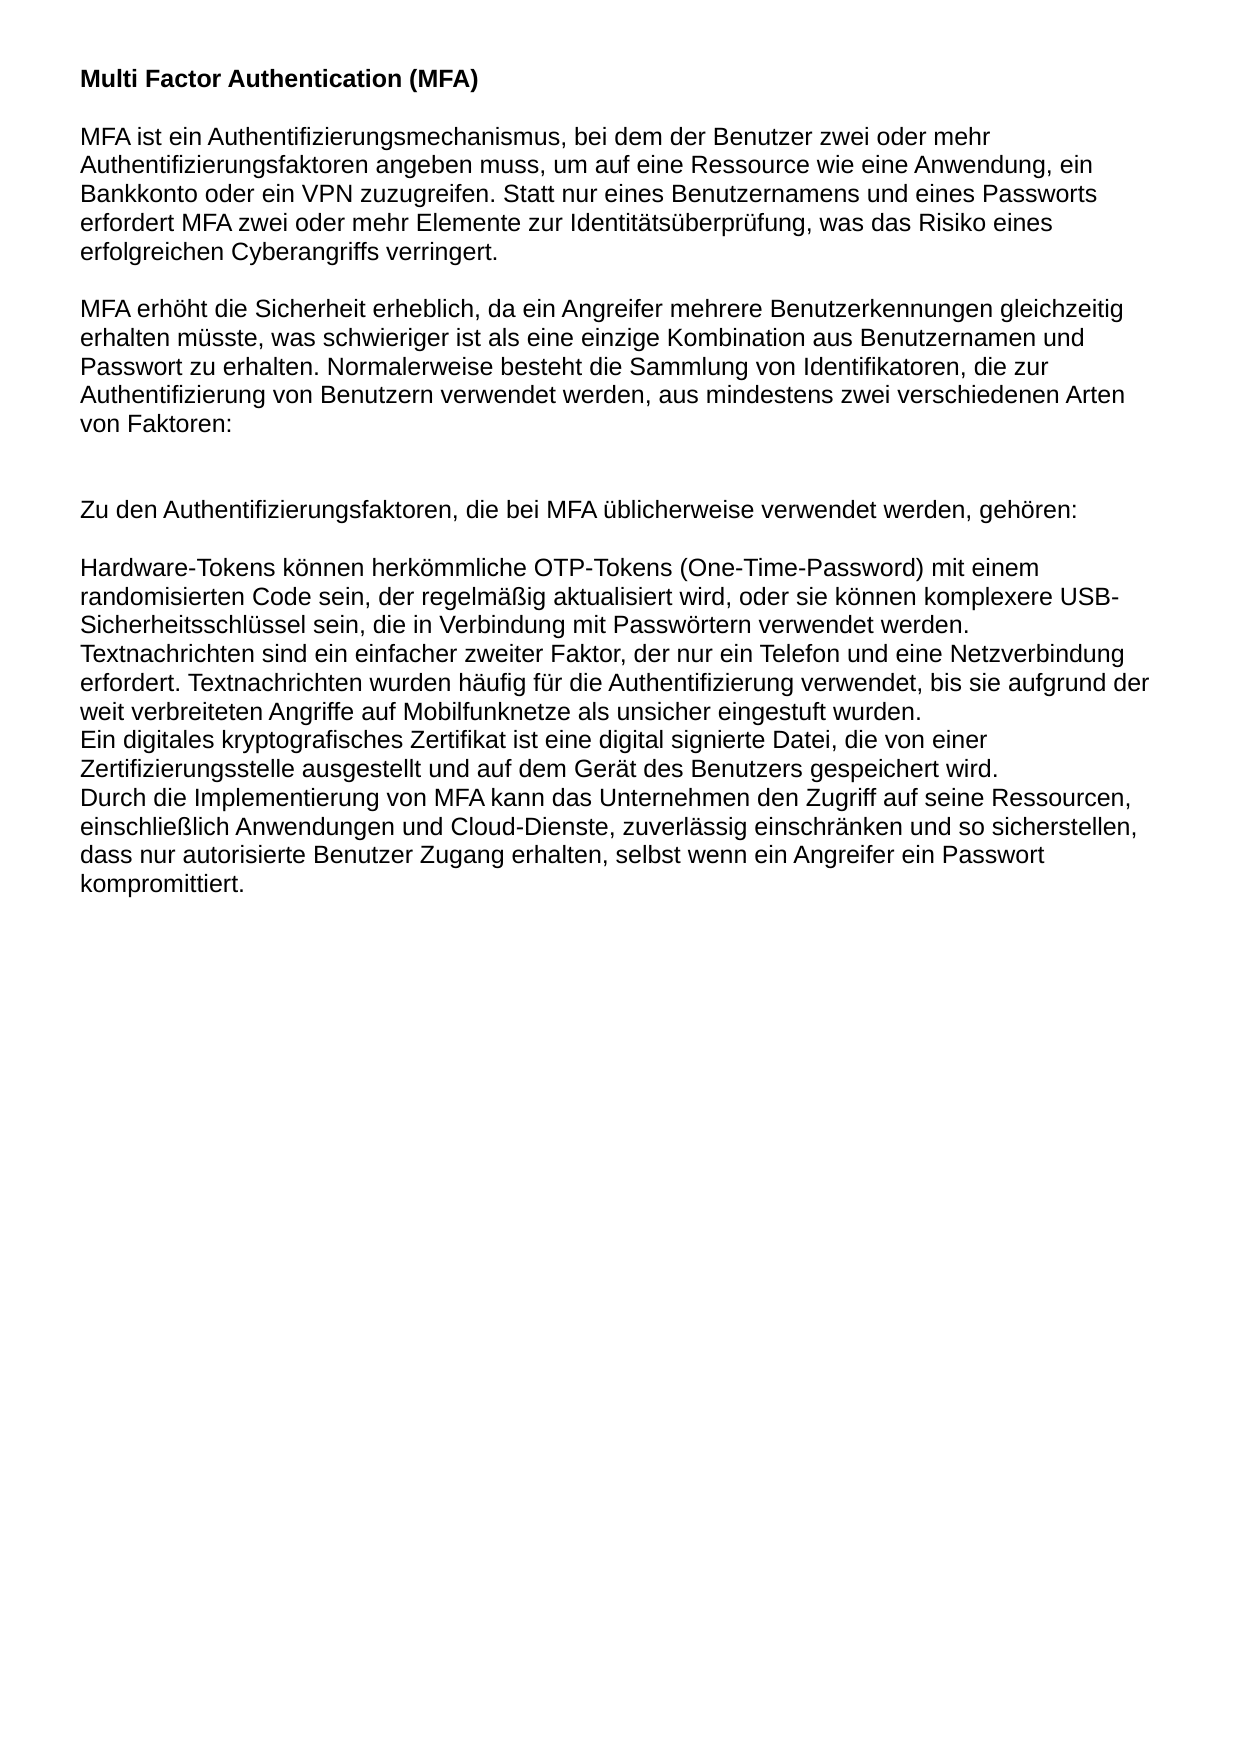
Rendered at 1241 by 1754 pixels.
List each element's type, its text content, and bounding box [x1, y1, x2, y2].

text Zu den Authentifizierungsfaktoren, die bei MFA üblicherweise verwendet werden, gehören: Hardware-Tokens können herkömmliche OTP-Tokens (One-Time-Password) mit einem randomisierten Code sein, der regelmäßig aktualisiert wird, oder sie können komplexere USB-Sicherheitsschlüssel sein, die in Verbindung mit Passwörtern verwendet werden. Textnachrichten sind ein einfacher zweiter Faktor, der nur ein Telefon und eine Netzverbindung erfordert. Textnachrichten wurden häufig für die Authentifizierung verwendet, bis sie aufgrund der weit verbreiteten Angriffe auf Mobilfunknetze als unsicher eingestuft wurden. Ein digitales kryptografisches Zertifikat ist eine digital signierte Datei, die von einer Zertifizierungsstelle ausgestellt und auf dem Gerät des Benutzers gespeichert wird. Durch die Implementierung von MFA kann das Unternehmen den Zugriff auf seine Ressourcen, einschließlich Anwendungen und Cloud-Dienste, zuverlässig einschränken und so sicherstellen, dass nur autorisierte Benutzer Zugang erhalten, selbst wenn ein Angreifer ein Passwort kompromittiert. [80, 495, 1173, 898]
text Multi Factor Authentication (MFA) [80, 64, 1173, 93]
text MFA ist ein Authentifizierungsmechanismus, bei dem der Benutzer zwei oder mehr Authentifizierungsfaktoren angeben muss, um auf eine Ressource wie eine Anwendung, ein Bankkonto oder ein VPN zuzugreifen. Statt nur eines Benutzernamens und eines Passworts erfordert MFA zwei oder mehr Elemente zur Identitätsüberprüfung, was das Risiko eines erfolgreichen Cyberangriffs verringert. MFA erhöht die Sicherheit erheblich, da ein Angreifer mehrere Benutzerkennungen gleichzeitig erhalten müsste, was schwieriger ist als eine einzige Kombination aus Benutzernamen und Passwort zu erhalten. Normalerweise besteht die Sammlung von Identifikatoren, die zur Authentifizierung von Benutzern verwendet werden, aus mindestens zwei verschiedenen Arten von Faktoren: [80, 122, 1173, 438]
